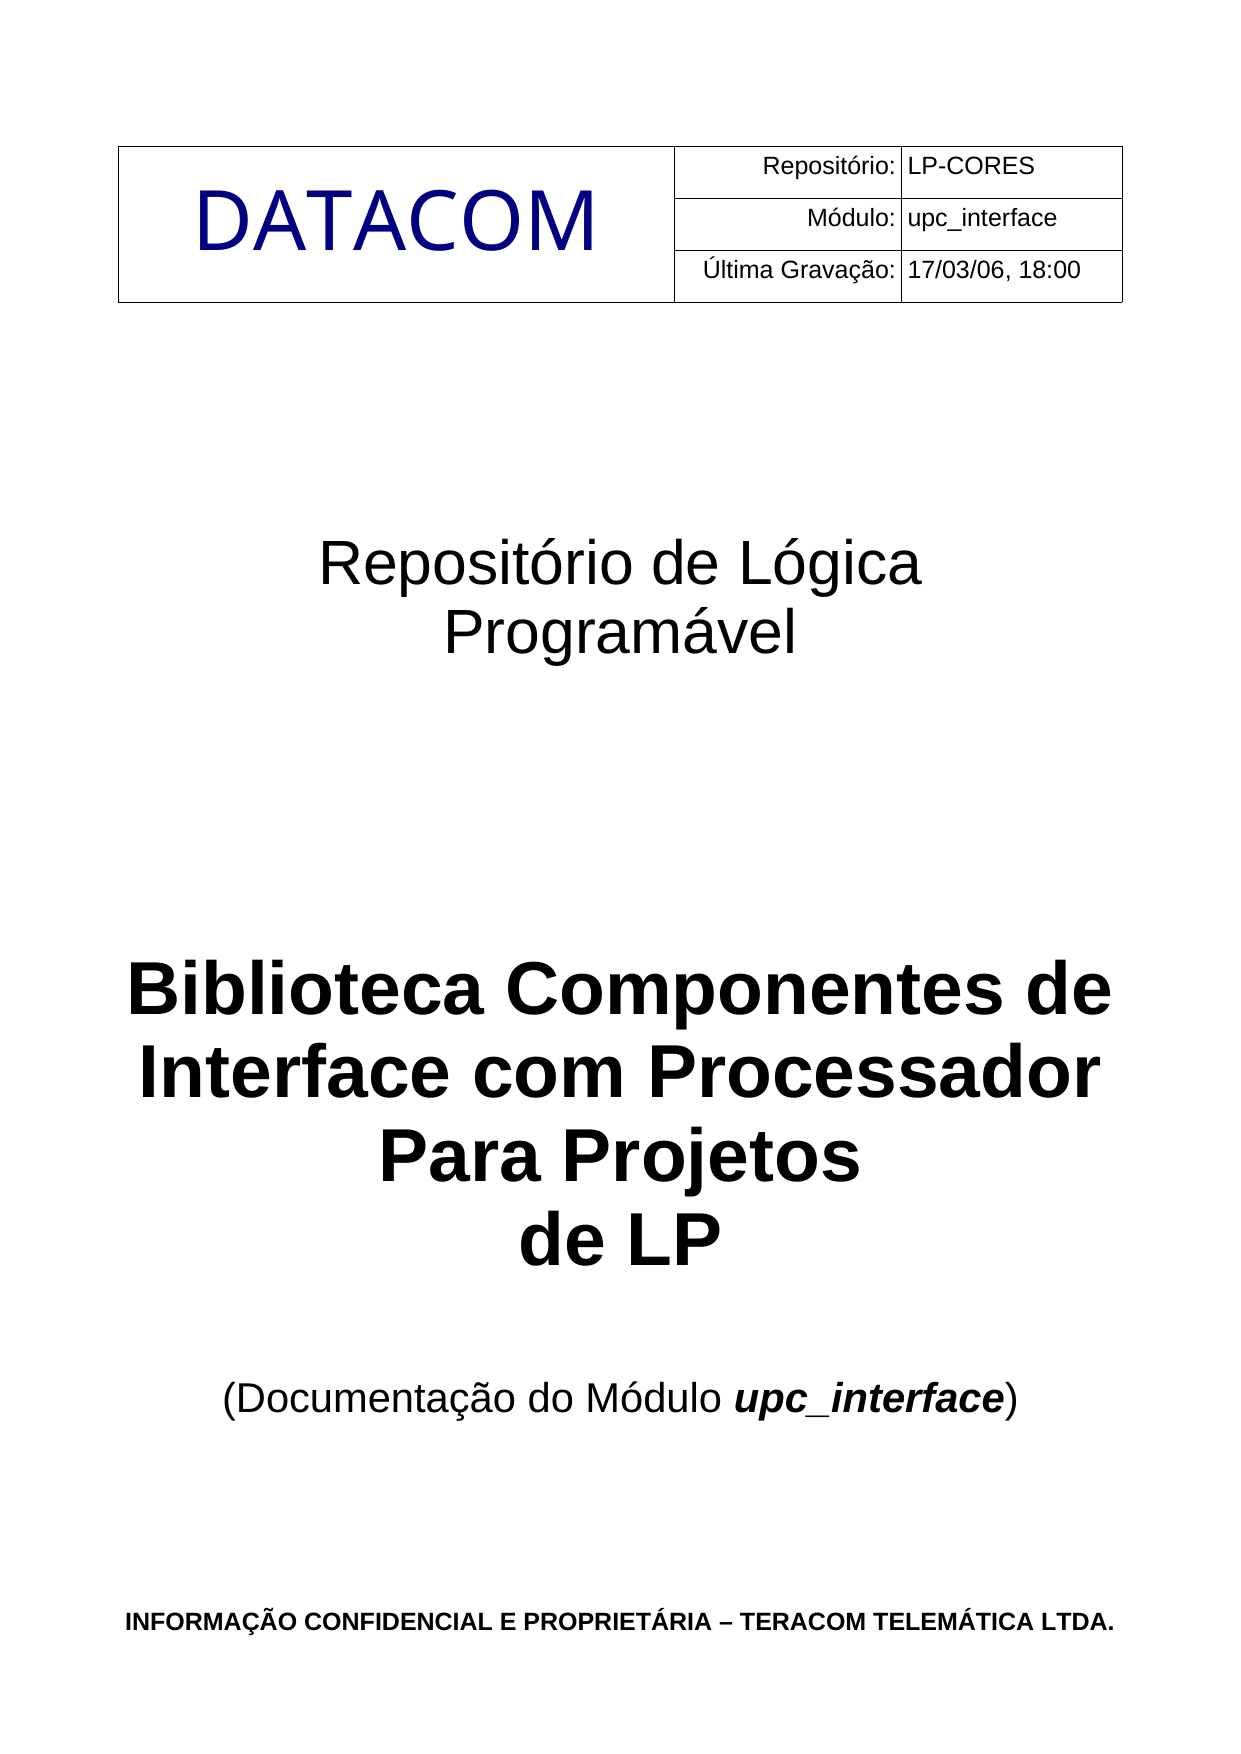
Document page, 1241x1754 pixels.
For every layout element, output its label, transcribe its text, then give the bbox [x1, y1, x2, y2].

text Programável [118, 597, 1122, 667]
text Biblioteca Componentes de [118, 946, 1122, 1030]
text Interface com Processador [118, 1030, 1122, 1114]
text (Documentação do Módulo upc_interface) [118, 1374, 1122, 1421]
text Repositório de Lógica [118, 527, 1122, 597]
text de LP [118, 1197, 1122, 1281]
text Para Projetos [118, 1114, 1122, 1197]
